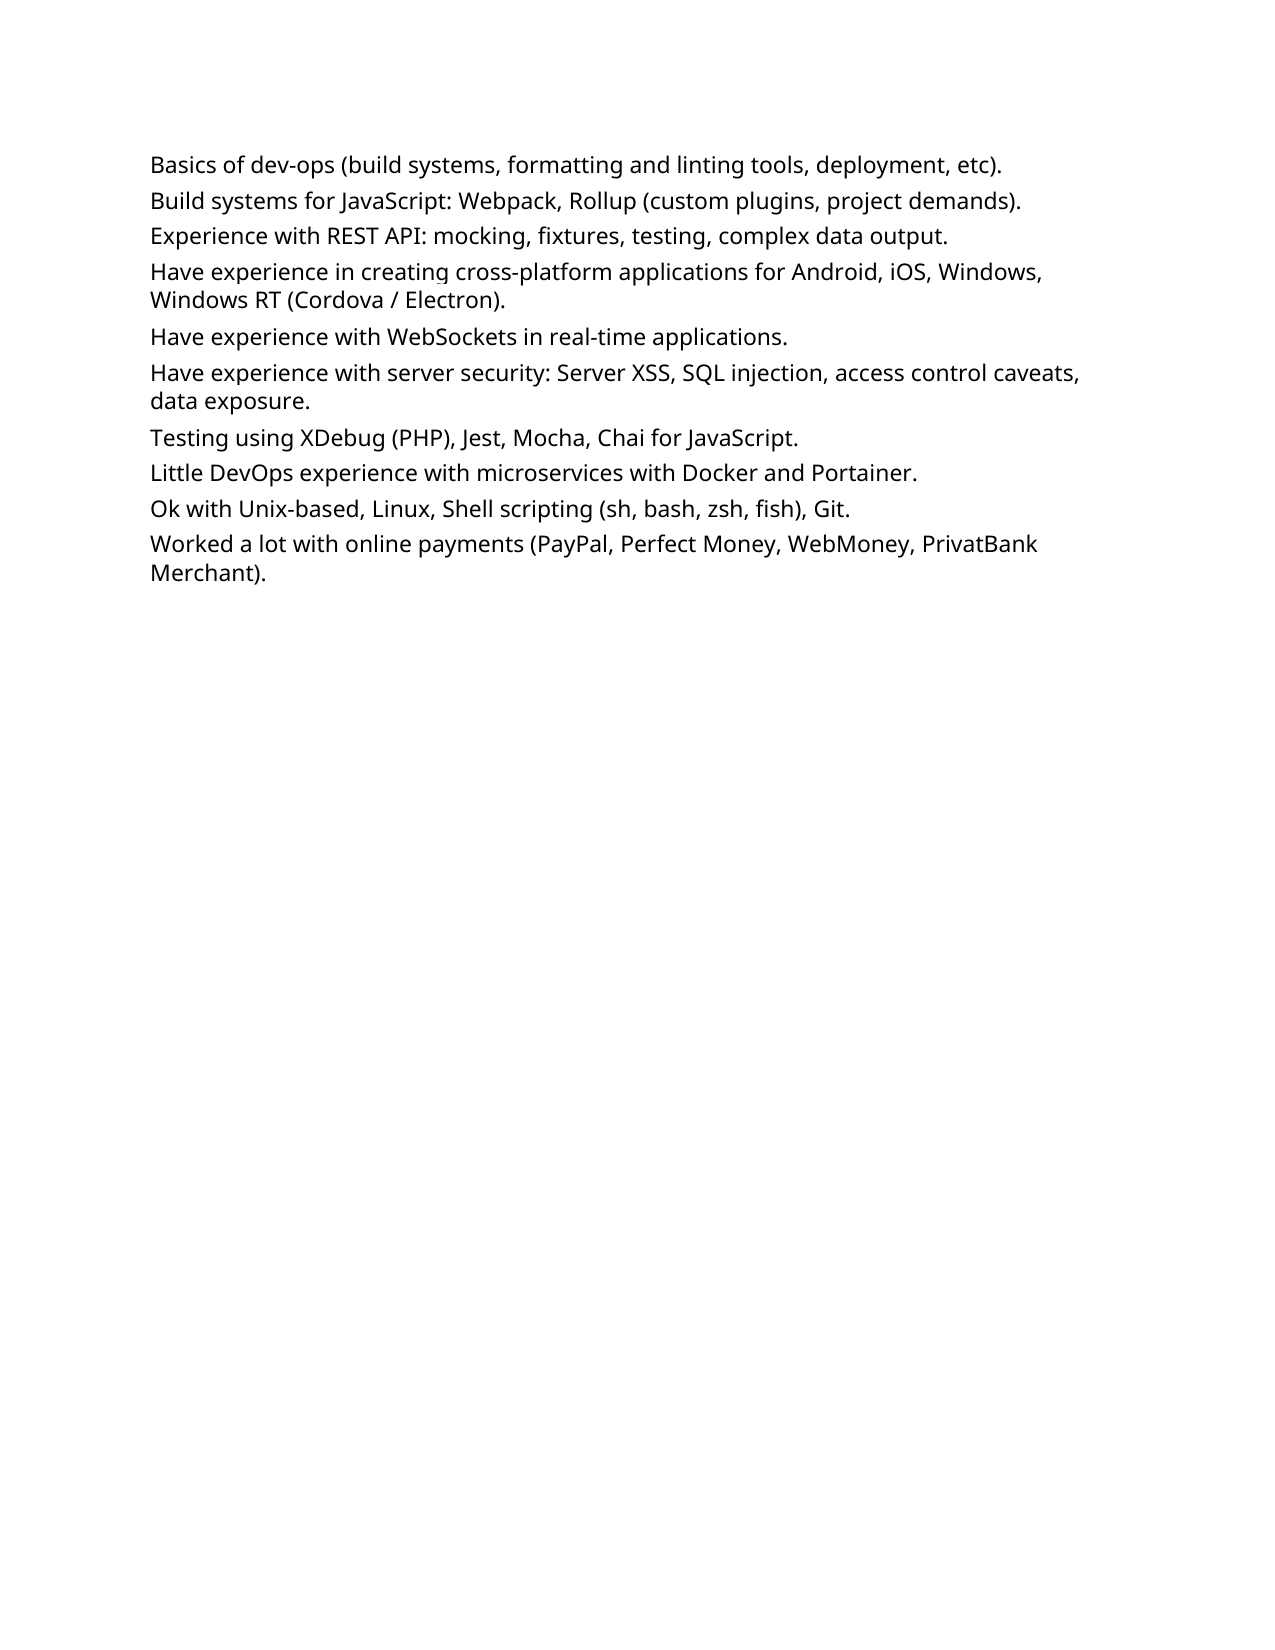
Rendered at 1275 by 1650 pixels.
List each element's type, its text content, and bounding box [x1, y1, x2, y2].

text Ok with Unix-based, Linux, Shell scripting (sh, bash, zsh, fish), Git. [150, 494, 1125, 523]
text Have experience with WebSockets in real-time applications. [150, 322, 1125, 351]
text Testing using XDebug (PHP), Jest, Mocha, Chai for JavaScript. [150, 422, 1125, 452]
text Basics of dev-ops (build systems, formatting and linting tools, deployment, etc). [150, 150, 1125, 179]
text Little DevOps experience with microservices with Docker and Portainer. [150, 458, 1125, 487]
text Have experience with server security: Server XSS, SQL injection, access control caveats, data exposure. [150, 357, 1125, 416]
text Experience with REST API: mocking, fixtures, testing, complex data output. [150, 221, 1125, 251]
text Have experience in creating cross-platform applications for Android, iOS, Windows, Windows RT (Cordova / Electron). [150, 257, 1125, 316]
text Worked a lot with online payments (PayPal, Perfect Money, WebMoney, PrivatBank Merchant). [150, 529, 1125, 588]
text Build systems for JavaScript: Webpack, Rollup (custom plugins, project demands). [150, 186, 1125, 215]
